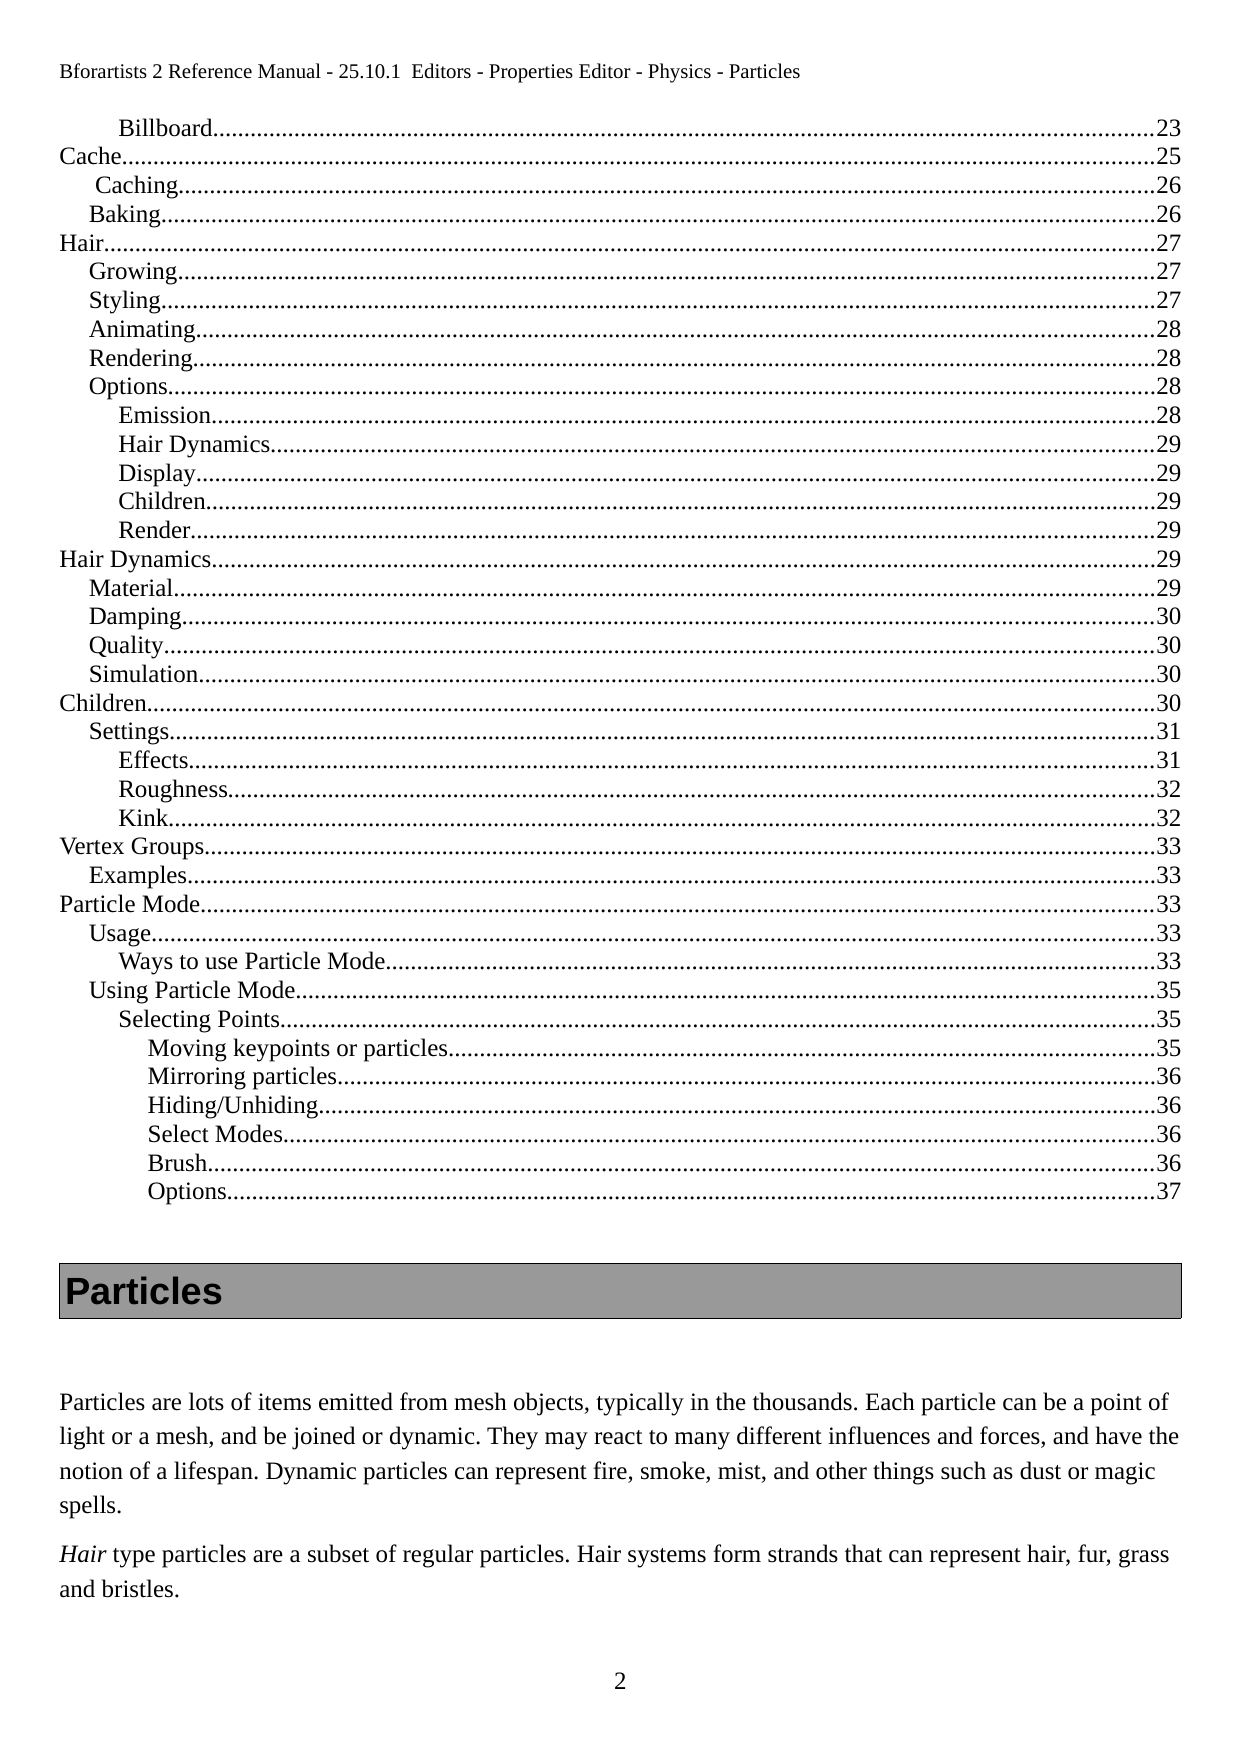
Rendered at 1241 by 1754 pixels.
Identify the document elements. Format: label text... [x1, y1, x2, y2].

table_header Particles [60, 1264, 1181, 1318]
text Rendering 28 [88, 343, 1181, 371]
text Display 29 [118, 458, 1181, 486]
text Simulation 30 [88, 659, 1181, 688]
text Hair Dynamics 29 [118, 429, 1181, 458]
text Kink 32 [118, 803, 1181, 831]
text Usage 33 [88, 918, 1181, 946]
text Children 30 [59, 688, 1181, 716]
text Brush 36 [147, 1148, 1181, 1176]
text Cache 25 [59, 141, 1181, 170]
text Particles are lots of items emitted from mesh objects, typically in the thousands. Each particle can be a point of light or a mesh, and be joined or dynamic. They may react to many different influences and forces, and have the notion of a lifespan. Dynamic particles can represent fire, smoke, mist, and other things such as dust or magic spells. [59, 1387, 1181, 1519]
text Ways to use Particle Mode 33 [118, 946, 1181, 975]
text Examples 33 [88, 860, 1181, 889]
text Material 29 [88, 573, 1181, 601]
text Mirroring particles 36 [147, 1061, 1181, 1090]
text Styling 27 [88, 285, 1181, 314]
text Selecting Points 35 [118, 1004, 1181, 1033]
text Options 28 [88, 371, 1181, 400]
text Using Particle Mode 35 [88, 975, 1181, 1004]
text Billboard 23 [118, 113, 1181, 141]
text Render 29 [118, 515, 1181, 544]
text Hair type particles are a subset of regular particles. Hair systems form strands that can represent hair, fur, grass and bristles. [59, 1539, 1181, 1603]
text Growing 27 [88, 256, 1181, 285]
text Options 37 [147, 1176, 1181, 1205]
text Roughness 32 [118, 774, 1181, 803]
text Quality 30 [88, 630, 1181, 659]
text Settings 31 [88, 716, 1181, 745]
text Select Modes 36 [147, 1119, 1181, 1148]
text Moving keypoints or particles 35 [147, 1033, 1181, 1061]
text Effects 31 [118, 745, 1181, 774]
text Hair 27 [59, 228, 1181, 256]
text Baking 26 [88, 199, 1181, 228]
text Animating 28 [88, 314, 1181, 343]
text Children 29 [118, 486, 1181, 515]
text Caching 26 [88, 170, 1181, 199]
text Hiding/Unhiding 36 [147, 1090, 1181, 1119]
text Emission 28 [118, 400, 1181, 429]
text Particle Mode 33 [59, 889, 1181, 918]
text Hair Dynamics 29 [59, 544, 1181, 573]
text Damping 30 [88, 601, 1181, 630]
text Vertex Groups 33 [59, 831, 1181, 860]
